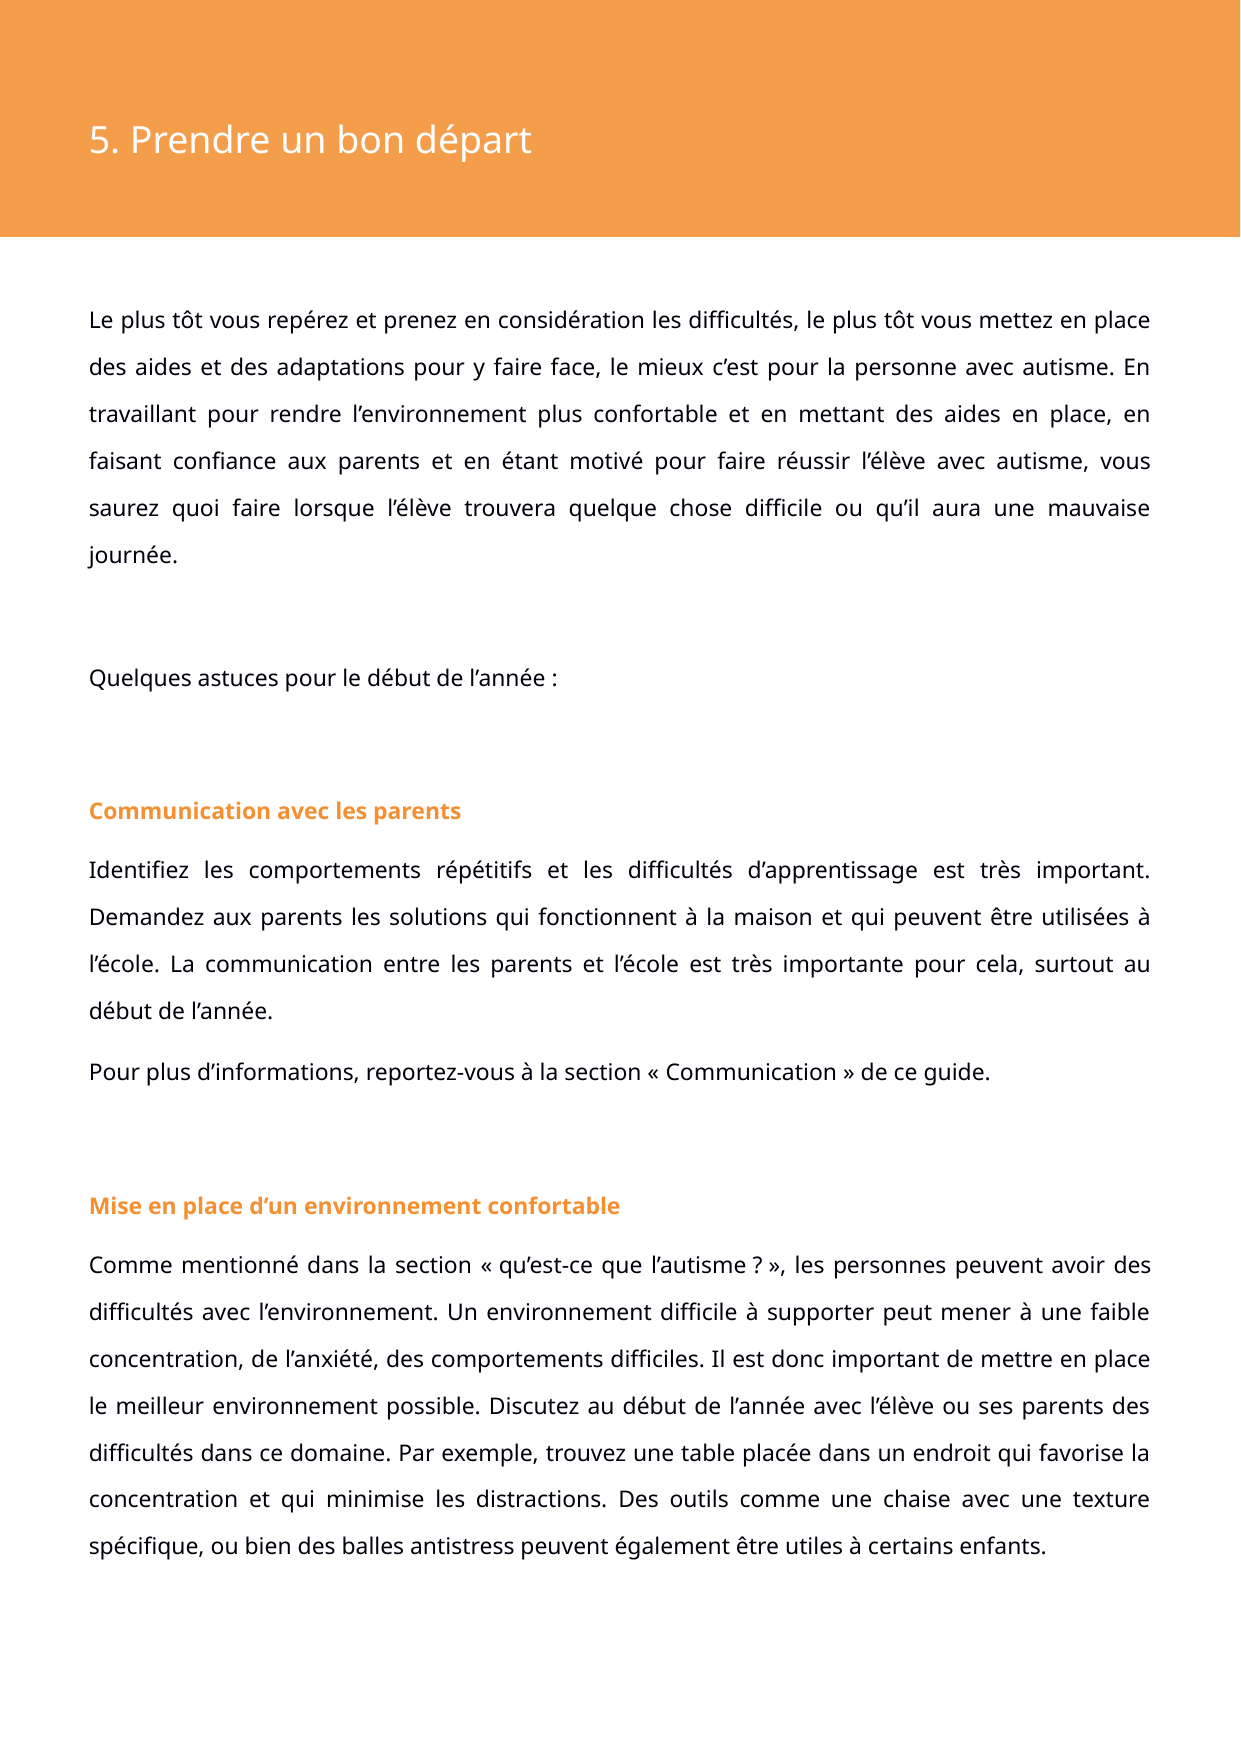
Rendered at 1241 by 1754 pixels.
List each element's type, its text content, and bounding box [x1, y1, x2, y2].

subtitle Communication avec les parents [88, 795, 1152, 826]
text Le plus tôt vous repérez et prenez en considération les difficultés, le plus tôt vous mettez en place des aides et des adaptations pour y faire face, le mieux c’est pour la personne avec autisme. En travaillant pour rendre l’environnement plus confortable et en mettant des aides en place, en faisant confiance aux parents et en étant motivé pour faire réussir l’élève avec autisme, vous saurez quoi faire lorsque l’élève trouvera quelque chose difficile ou qu’il aura une mauvaise journée. [88, 304, 1152, 570]
text Quelques astuces pour le début de l’année : [88, 661, 1152, 693]
text Pour plus d’informations, reportez-vous à la section « Communication » de ce guide. [88, 1056, 1152, 1087]
text Identifiez les comportements répétitifs et les difficultés d’apprentissage est très important. Demandez aux parents les solutions qui fonctionnent à la maison et qui peuvent être utilisées à l’école. La communication entre les parents et l’école est très importante pour cela, surtout au début de l’année. [88, 854, 1152, 1026]
text Comme mentionné dans la section « qu’est-ce que l’autisme ? », les personnes peuvent avoir des difficultés avec l’environnement. Un environnement difficile à supporter peut mener à une faible concentration, de l’anxiété, des comportements difficiles. Il est donc important de mettre en place le meilleur environnement possible. Discutez au début de l’année avec l’élève ou ses parents des difficultés dans ce domaine. Par exemple, trouvez une table placée dans un endroit qui favorise la concentration et qui minimise les distractions. Des outils comme une chaise avec une texture spécifique, ou bien des balles antistress peuvent également être utiles à certains enfants. [88, 1249, 1152, 1561]
subtitle Mise en place d’un environnement confortable [88, 1189, 1152, 1221]
subtitle 5. Prendre un bon départ [88, 113, 1152, 164]
